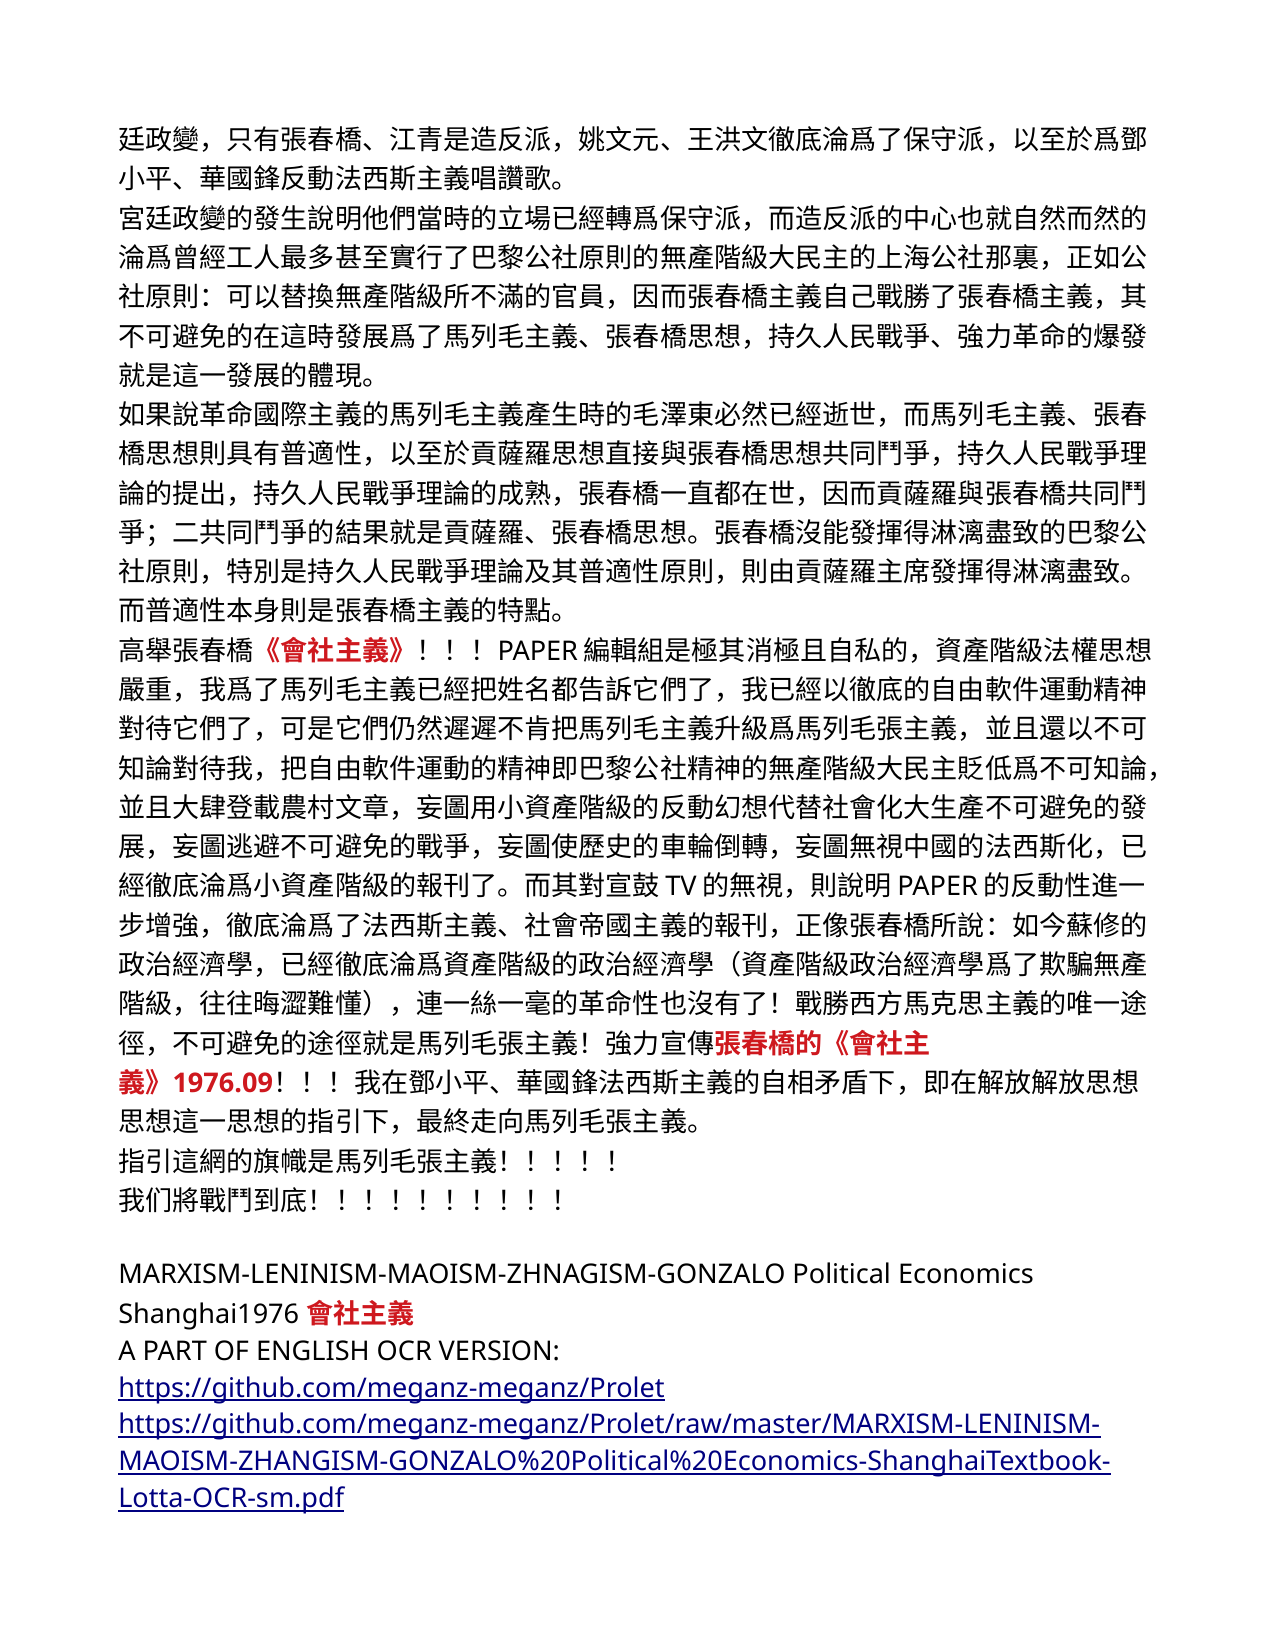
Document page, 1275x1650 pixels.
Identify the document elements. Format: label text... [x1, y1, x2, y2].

text 我们將戰鬥到底！！！！！！！！！！ [118, 1179, 1157, 1218]
text https://github.com/meganz-meganz/Prolet/raw/master/MARXISM-LENINISM-MAOISM-ZHANGISM-GONZALO%20Political%20Economics-ShanghaiTextbook-Lotta-OCR-sm.pdf [118, 1405, 1157, 1516]
text 廷政變，只有張春橋、江青是造反派，姚文元、王洪文徹底淪爲了保守派，以至於爲鄧小平、華國鋒反動法西斯主義唱讚歌。 [118, 118, 1157, 197]
text 宮廷政變的發生說明他們當時的立場已經轉爲保守派，而造反派的中心也就自然而然的淪爲曾經工人最多甚至實行了巴黎公社原則的無產階級大民主的上海公社那裏，正如公社原則：可以替換無產階級所不滿的官員，因而張春橋主義自己戰勝了張春橋主義，其不可避免的在這時發展爲了馬列毛主義、張春橋思想，持久人民戰爭、強力革命的爆發就是這一發展的體現。 [118, 197, 1157, 393]
text 如果說革命國際主義的馬列毛主義產生時的毛澤東必然已經逝世，而馬列毛主義、張春橋思想則具有普適性，以至於貢薩羅思想直接與張春橋思想共同鬥爭，持久人民戰爭理論的提出，持久人民戰爭理論的成熟，張春橋一直都在世，因而貢薩羅與張春橋共同鬥爭；二共同鬥爭的結果就是貢薩羅、張春橋思想。張春橋沒能發揮得淋漓盡致的巴黎公社原則，特別是持久人民戰爭理論及其普適性原則，則由貢薩羅主席發揮得淋漓盡致。而普適性本身則是張春橋主義的特點。 [118, 393, 1157, 629]
text A PART OF ENGLISH OCR VERSION: [118, 1331, 1157, 1368]
text https://github.com/meganz-meganz/Prolet [118, 1368, 1157, 1405]
text MARXISM-LENINISM-MAOISM-ZHNAGISM-GONZALO Political Economics Shanghai1976 會社主義 [118, 1255, 1157, 1331]
text 高舉張春橋《會社主義》！！！PAPER編輯組是極其消極且自私的，資產階級法權思想嚴重，我爲了馬列毛主義已經把姓名都告訴它們了，我已經以徹底的自由軟件運動精神對待它們了，可是它們仍然遲遲不肯把馬列毛主義升級爲馬列毛張主義，並且還以不可知論對待我，把自由軟件運動的精神即巴黎公社精神的無產階級大民主貶低爲不可知論，並且大肆登載農村文章，妄圖用小資產階級的反動幻想代替社會化大生產不可避免的發展，妄圖逃避不可避免的戰爭，妄圖使歷史的車輪倒轉，妄圖無視中國的法西斯化，已經徹底淪爲小資產階級的報刊了。而其對宣鼓TV的無視，則說明PAPER的反動性進一步增強，徹底淪爲了法西斯主義、社會帝國主義的報刊，正像張春橋所說：如今蘇修的政治經濟學，已經徹底淪爲資產階級的政治經濟學（資產階級政治經濟學爲了欺騙無產階級，往往晦澀難懂），連一絲一毫的革命性也沒有了！戰勝西方馬克思主義的唯一途徑，不可避免的途徑就是馬列毛張主義！強力宣傳張春橋的《會社主義》1976.09！！！我在鄧小平、華國鋒法西斯主義的自相矛盾下，即在解放解放思想思想這一思想的指引下，最終走向馬列毛張主義。 [118, 629, 1157, 1139]
text 指引這網的旗幟是馬列毛張主義！！！！！ [118, 1139, 1157, 1179]
